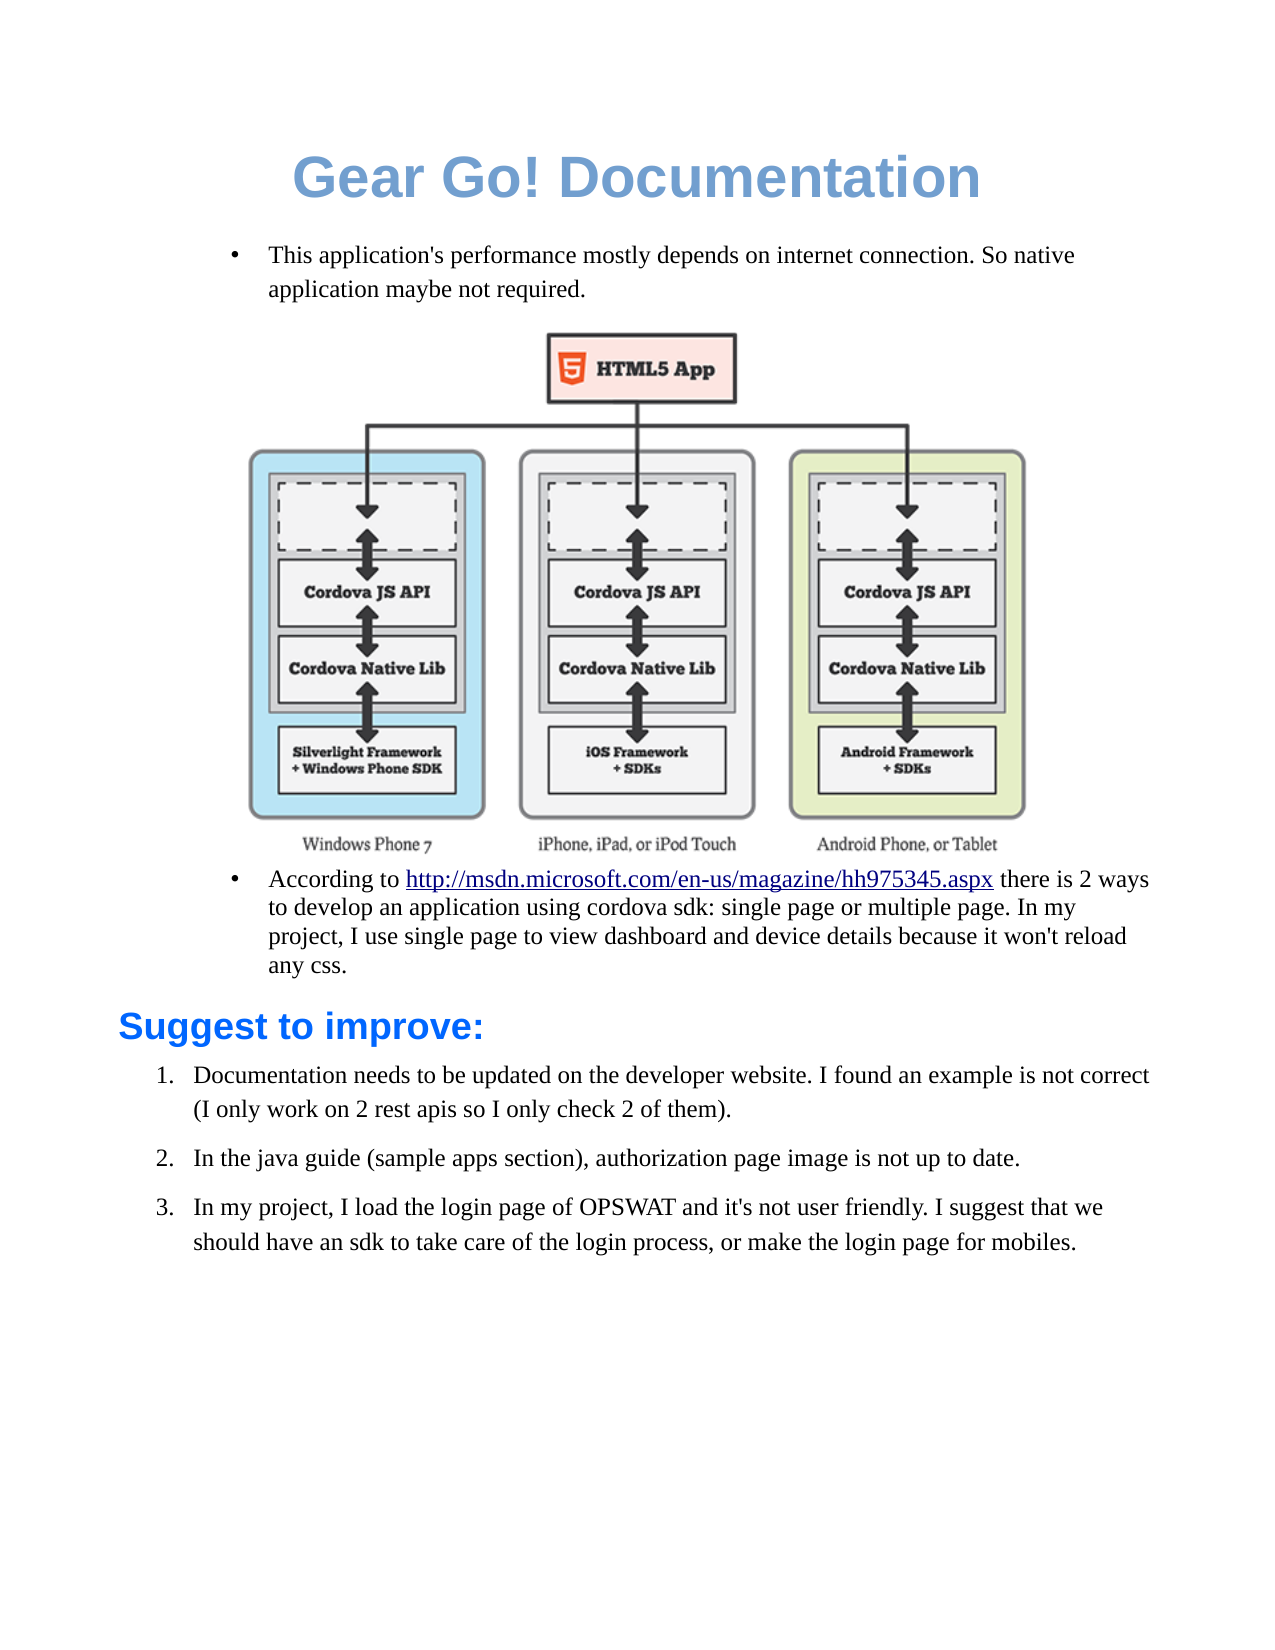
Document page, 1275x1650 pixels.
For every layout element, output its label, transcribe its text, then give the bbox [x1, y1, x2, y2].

picture [239, 323, 1036, 864]
list According to http://msdn.microsoft.com/en-us/magazine/hh975345.aspx there is 2 ways to develop an application using cordova sdk: single page or multiple page. In my project, I use single page to view dashboard and device details because it won't reload any css. [231, 841, 1157, 979]
subtitle Suggest to improve: [118, 1004, 1157, 1047]
list In the java guide (sample apps section), authorization page image is not up to date. [156, 1143, 1157, 1172]
list In my project, I load the login page of OPSWAT and it's not user friendly. I suggest that we should have an sdk to take care of the login process, or make the login page for mobiles. [156, 1192, 1157, 1256]
list Documentation needs to be updated on the developer website. I found an example is not correct (I only work on 2 rest apis so I only check 2 of them). [156, 1060, 1157, 1123]
list This application's performance mostly depends on internet connection. So native application maybe not required. [231, 240, 1157, 303]
